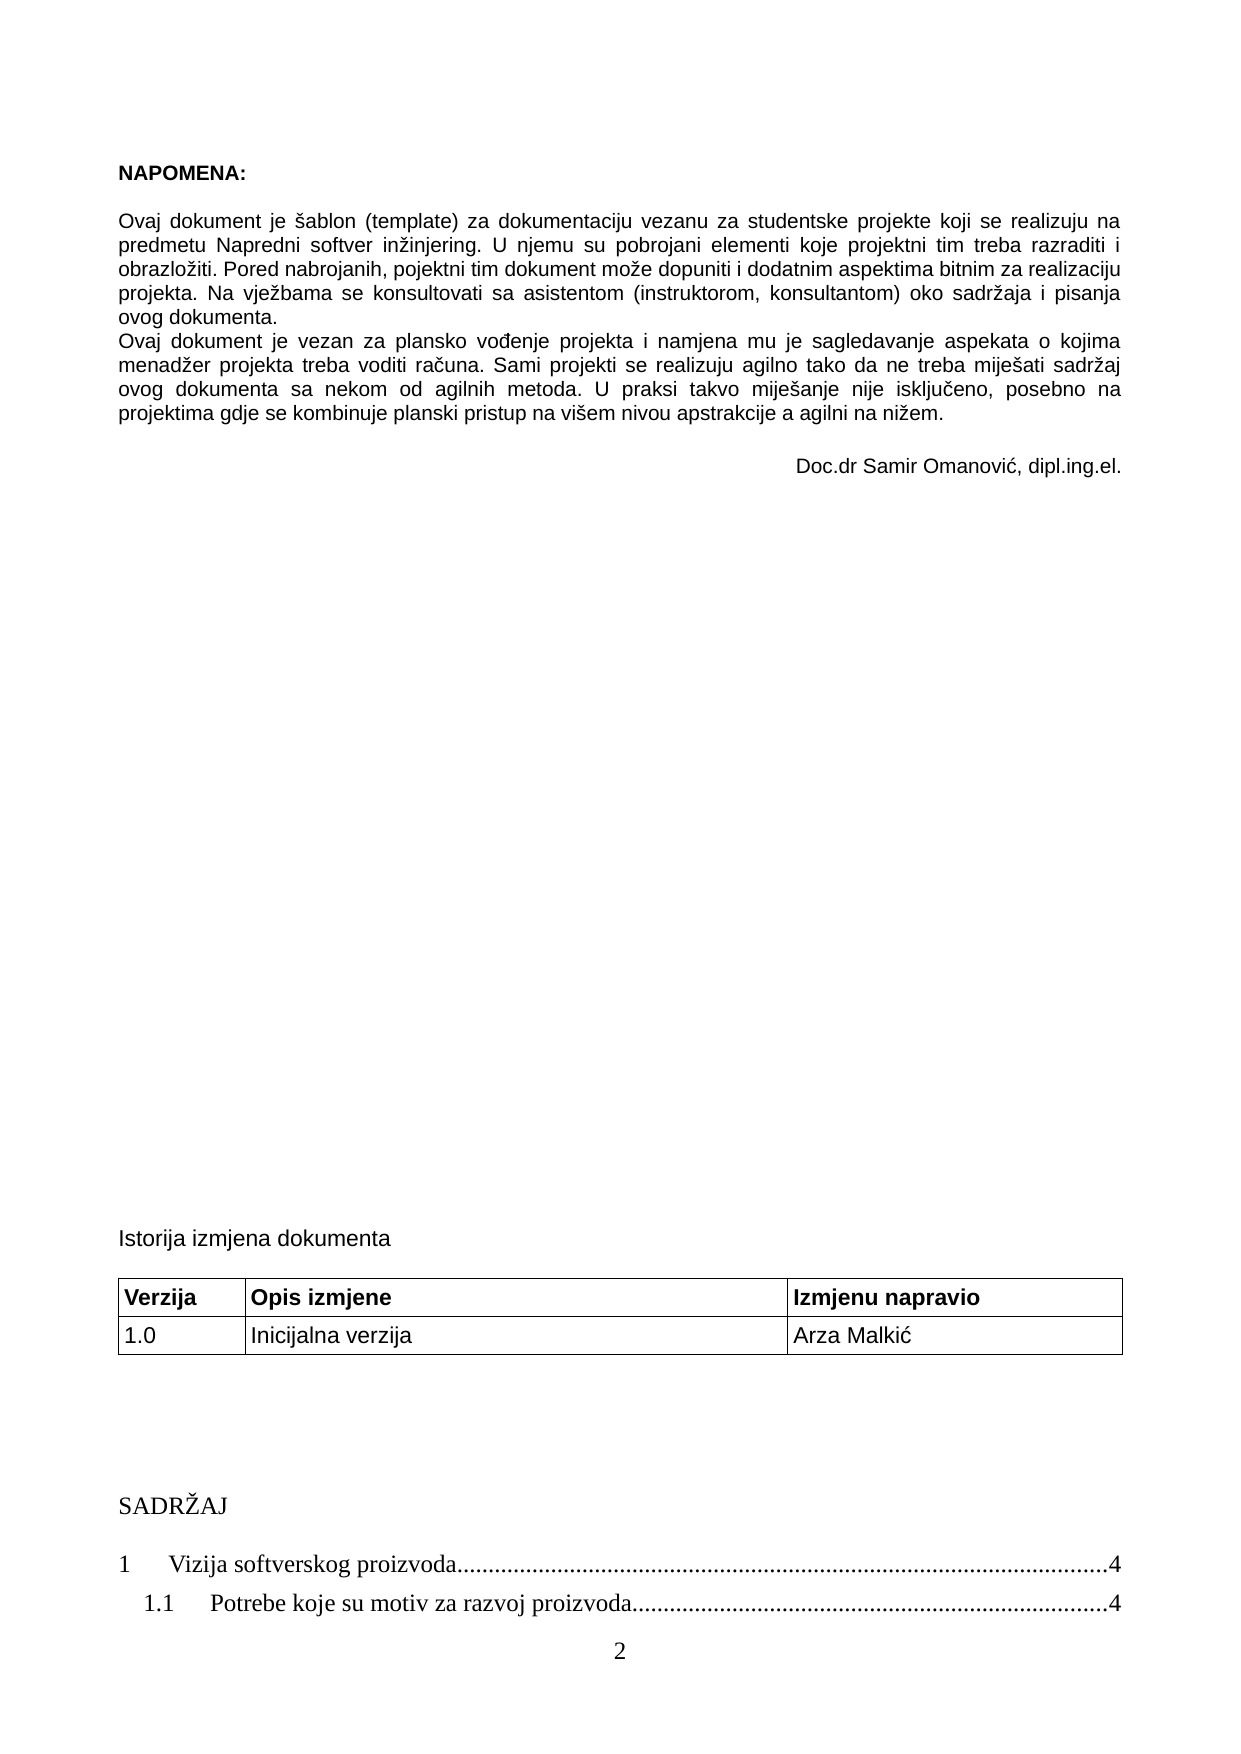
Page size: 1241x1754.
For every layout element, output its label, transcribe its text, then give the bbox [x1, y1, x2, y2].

table_header Izmjenu napravio [788, 1279, 1122, 1316]
text SADRŽAJ [118, 1491, 1122, 1520]
text 1.1 Potrebe koje su motiv za razvoj proizvoda 4 [143, 1588, 1122, 1617]
table_cell 1.0 [119, 1317, 245, 1354]
table_cell Inicijalna verzija [246, 1317, 787, 1354]
text Ovaj dokument je vezan za plansko vođenje projekta i namjena mu je sagledavanje aspekata o kojima menadžer projekta treba voditi računa. Sami projekti se realizuju agilno tako da ne treba miješati sadržaj ovog dokumenta sa nekom od agilnih metoda. U praksi takvo miješanje nije isključeno, posebno na projektima gdje se kombinuje planski pristup na višem nivou apstrakcije a agilni na nižem. [118, 329, 1122, 425]
text Doc.dr Samir Omanović, dipl.ing.el. [118, 453, 1122, 477]
text Ovaj dokument je šablon (template) za dokumentaciju vezanu za studentske projekte koji se realizuju na predmetu Napredni softver inžinjering. U njemu su pobrojani elementi koje projektni tim treba razraditi i obrazložiti. Pored nabrojanih, pojektni tim dokument može dopuniti i dodatnim aspektima bitnim za realizaciju projekta. Na vježbama se konsultovati sa asistentom (instruktorom, konsultantom) oko sadržaja i pisanja ovog dokumenta. [118, 209, 1122, 329]
table_header Opis izmjene [246, 1279, 787, 1316]
table_header Verzija [119, 1279, 245, 1316]
table_cell Arza Malkić [788, 1317, 1122, 1354]
text Istorija izmjena dokumenta [118, 1225, 1122, 1251]
text 1 Vizija softverskog proizvoda 4 [118, 1549, 1122, 1578]
text NAPOMENA: [118, 161, 1122, 185]
